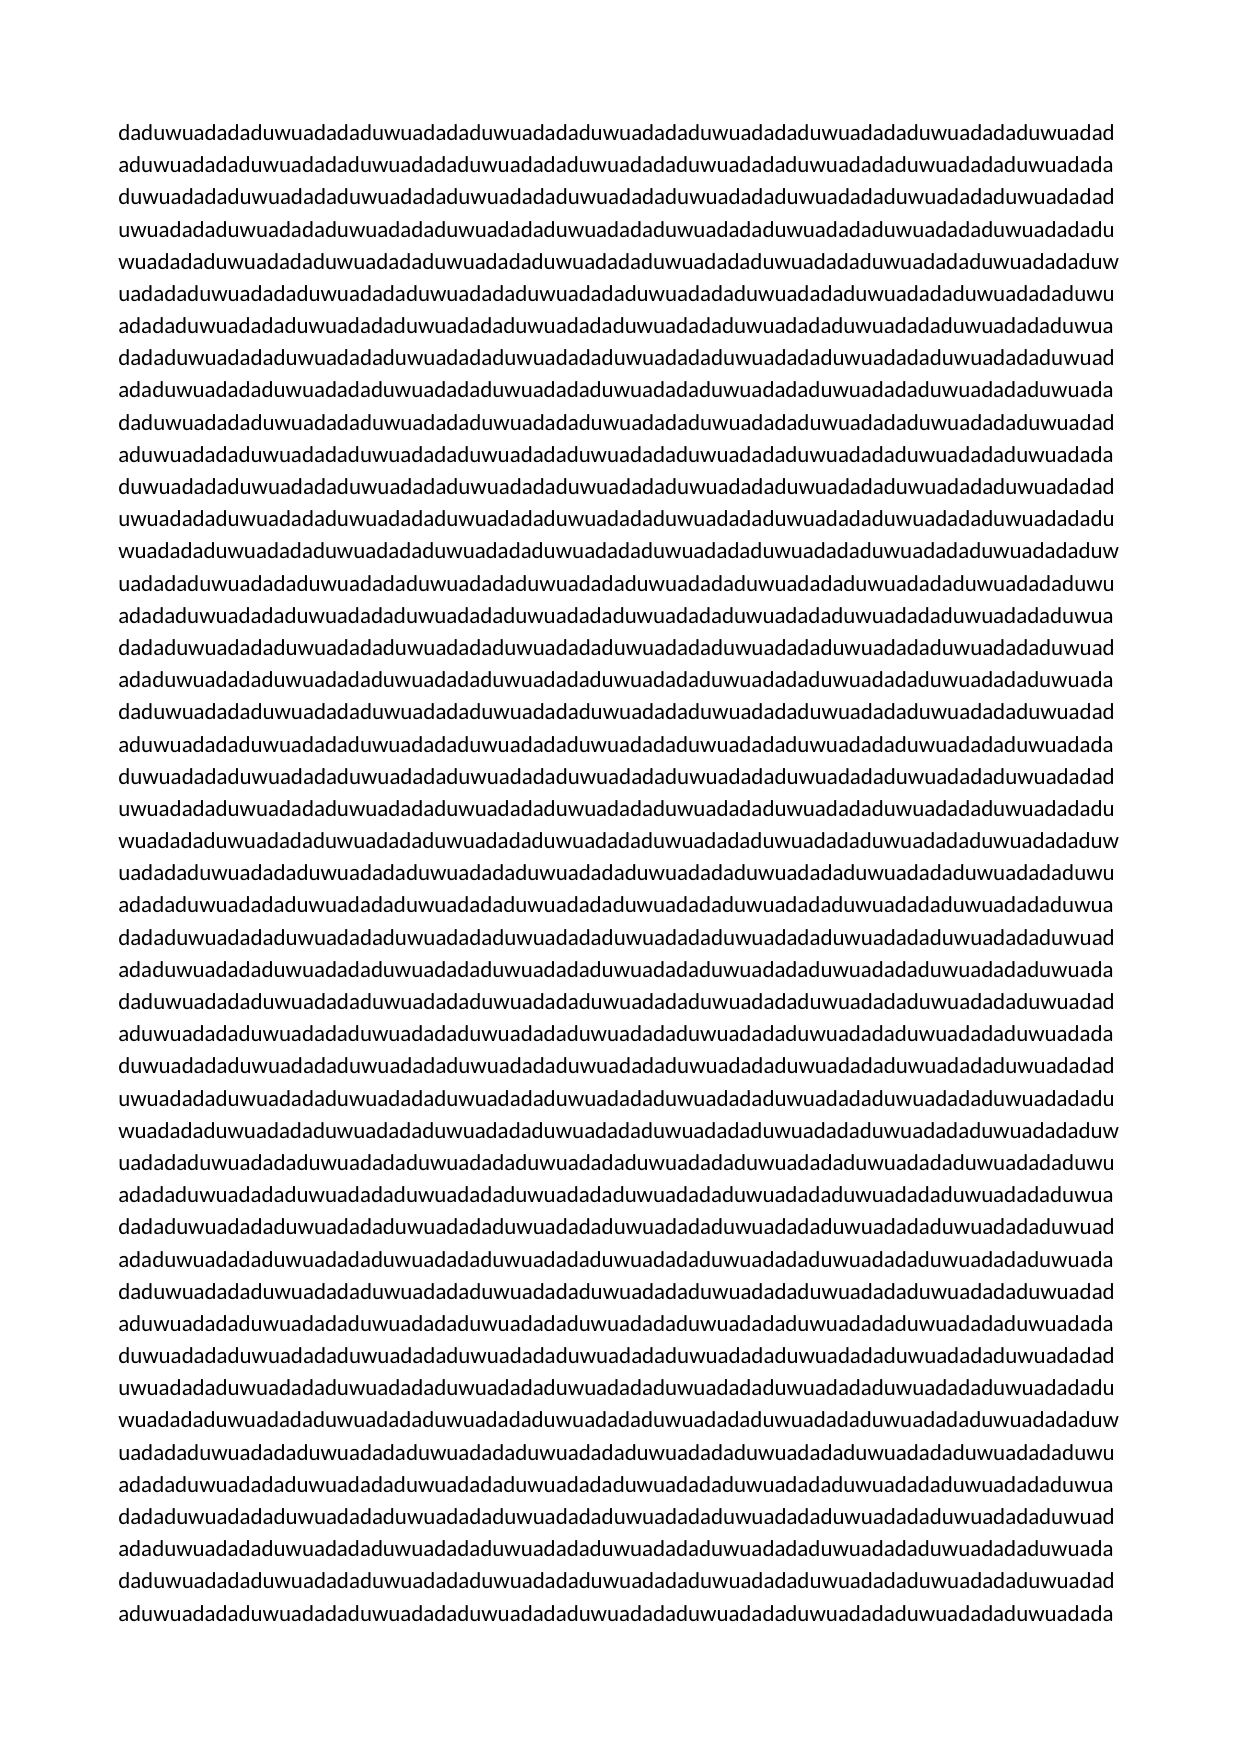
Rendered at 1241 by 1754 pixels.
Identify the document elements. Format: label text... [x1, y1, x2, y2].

text daduwuadadaduwuadadaduwuadadaduwuadadaduwuadadaduwuadadaduwuadadaduwuadadaduwuadadaduwuadadaduwuadadaduwuadadaduwuadadaduwuadadaduwuadadaduwuadadaduwuadadaduwuadadaduwuadadaduwuadadaduwuadadaduwuadadaduwuadadaduwuadadaduwuadadaduwuadadaduwuadadaduwuadadaduwuadadaduwuadadaduwuadadaduwuadadaduwuadadaduwuadadaduwuadadaduwuadadaduwuadadaduwuadadaduwuadadaduwuadadaduwuadadaduwuadadaduwuadadaduwuadadaduwuadadaduwuadadaduwuadadaduwuadadaduwuadadaduwuadadaduwuadadaduwuadadaduwuadadaduwuadadaduwuadadaduwuadadaduwuadadaduwuadadaduwuadadaduwuadadaduwuadadaduwuadadaduwuadadaduwuadadaduwuadadaduwuadadaduwuadadaduwuadadaduwuadadaduwuadadaduwuadadaduwuadadaduwuadadaduwuadadaduwuadadaduwuadadaduwuadadaduwuadadaduwuadadaduwuadadaduwuadadaduwuadadaduwuadadaduwuadadaduwuadadaduwuadadaduwuadadaduwuadadaduwuadadaduwuadadaduwuadadaduwuadadaduwuadadaduwuadadaduwuadadaduwuadadaduwuadadaduwuadadaduwuadadaduwuadadaduwuadadaduwuadadaduwuadadaduwuadadaduwuadadaduwuadadaduwuadadaduwuadadaduwuadadaduwuadadaduwuadadaduwuadadaduwuadadaduwuadadaduwuadadaduwuadadaduwuadadaduwuadadaduwuadadaduwuadadaduwuadadaduwuadadaduwuadadaduwuadadaduwuadadaduwuadadaduwuadadaduwuadadaduwuadadaduwuadadaduwuadadaduwuadadaduwuadadaduwuadadaduwuadadaduwuadadaduwuadadaduwuadadaduwuadadaduwuadadaduwuadadaduwuadadaduwuadadaduwuadadaduwuadadaduwuadadaduwuadadaduwuadadaduwuadadaduwuadadaduwuadadaduwuadadaduwuadadaduwuadadaduwuadadaduwuadadaduwuadadaduwuadadaduwuadadaduwuadadaduwuadadaduwuadadaduwuadadaduwuadadaduwuadadaduwuadadaduwuadadaduwuadadaduwuadadaduwuadadaduwuadadaduwuadadaduwuadadaduwuadadaduwuadadaduwuadadaduwuadadaduwuadadaduwuadadaduwuadadaduwuadadaduwuadadaduwuadadaduwuadadaduwuadadaduwuadadaduwuadadaduwuadadaduwuadadaduwuadadaduwuadadaduwuadadaduwuadadaduwuadadaduwuadadaduwuadadaduwuadadaduwuadadaduwuadadaduwuadadaduwuadadaduwuadadaduwuadadaduwuadadaduwuadadaduwuadadaduwuadadaduwuadadaduwuadadaduwuadadaduwuadadaduwuadadaduwuadadaduwuadadaduwuadadaduwuadadaduwuadadaduwuadadaduwuadadaduwuadadaduwuadadaduwuadadaduwuadadaduwuadadaduwuadadaduwuadadaduwuadadaduwuadadaduwuadadaduwuadadaduwuadadaduwuadadaduwuadadaduwuadadaduwuadadaduwuadadaduwuadadaduwuadadaduwuadadaduwuadadaduwuadadaduwuadadaduwuadadaduwuadadaduwuadadaduwuadadaduwuadadaduwuadadaduwuadadaduwuadadaduwuadadaduwuadadaduwuadadaduwuadadaduwuadadaduwuadadaduwuadadaduwuadadaduwuadadaduwuadadaduwuadadaduwuadadaduwuadadaduwuadadaduwuadadaduwuadadaduwuadadaduwuadadaduwuadadaduwuadadaduwuadadaduwuadadaduwuadadaduwuadadaduwuadadaduwuadadaduwuadadaduwuadadaduwuadadaduwuadadaduwuadadaduwuadadaduwuadadaduwuadadaduwuadadaduwuadadaduwuadadaduwuadadaduwuadadaduwuadadaduwuadadaduwuadadaduwuadadaduwuadadaduwuadadaduwuadadaduwuadadaduwuadadaduwuadadaduwuadadaduwuadadaduwuadadaduwuadadaduwuadadaduwuadadaduwuadadaduwuadadaduwuadadaduwuadadaduwuadadaduwuadadaduwuadadaduwuadadaduwuadadaduwuadadaduwuadadaduwuadadaduwuadadaduwuadadaduwuadadaduwuadadaduwuadadaduwuadadaduwuadadaduwuadadaduwuadadaduwuadadaduwuadadaduwuadadaduwuadadaduwuadadaduwuadadaduwuadadaduwuadadaduwuadadaduwuadadaduwuadadaduwuadadaduwuadadaduwuadadaduwuadadaduwuadadaduwuadadaduwuadadaduwuadadaduwuadadaduwuadadaduwuadadaduwuadadaduwuadadaduwuadadaduwuadadaduwuadadaduwuadadaduwuadadaduwuadadaduwuadadaduwuadadaduwuadadaduwuadadaduwuadadaduwuadadaduwuadadaduwuadadaduwuadadaduwuadadaduwuadadaduwuadadaduwuadadaduwuadadaduwuadadaduwuadadaduwuadadaduwuadadaduwuadadaduwuadadaduwuadadaduwuadadaduwuadadaduwuadadaduwuadadaduwuadadaduwuadadaduwuadadaduwuadadaduwuadadaduwuadadaduwuadadaduwuadadaduwuadadaduwuadadaduwuadadaduwuadadaduwuadadaduwuadadaduwuadadaduwuadadaduwuadadaduwuadadaduwuadadaduwuadadaduwuadadaduwuadadaduwuadadaduwuadadaduwuadadaduwuadadaduwuadadaduwuadadaduwuadadaduwuadadaduwuadadaduwuadadaduwuadadaduwuadadaduwuadadaduwuadadaduwuadadaduwuadadaduwuadadaduwuadadaduwuadadaduwuadadaduwuadadaduwuadadaduwuadadaduwuadadaduwuadada [118, 118, 1122, 1627]
